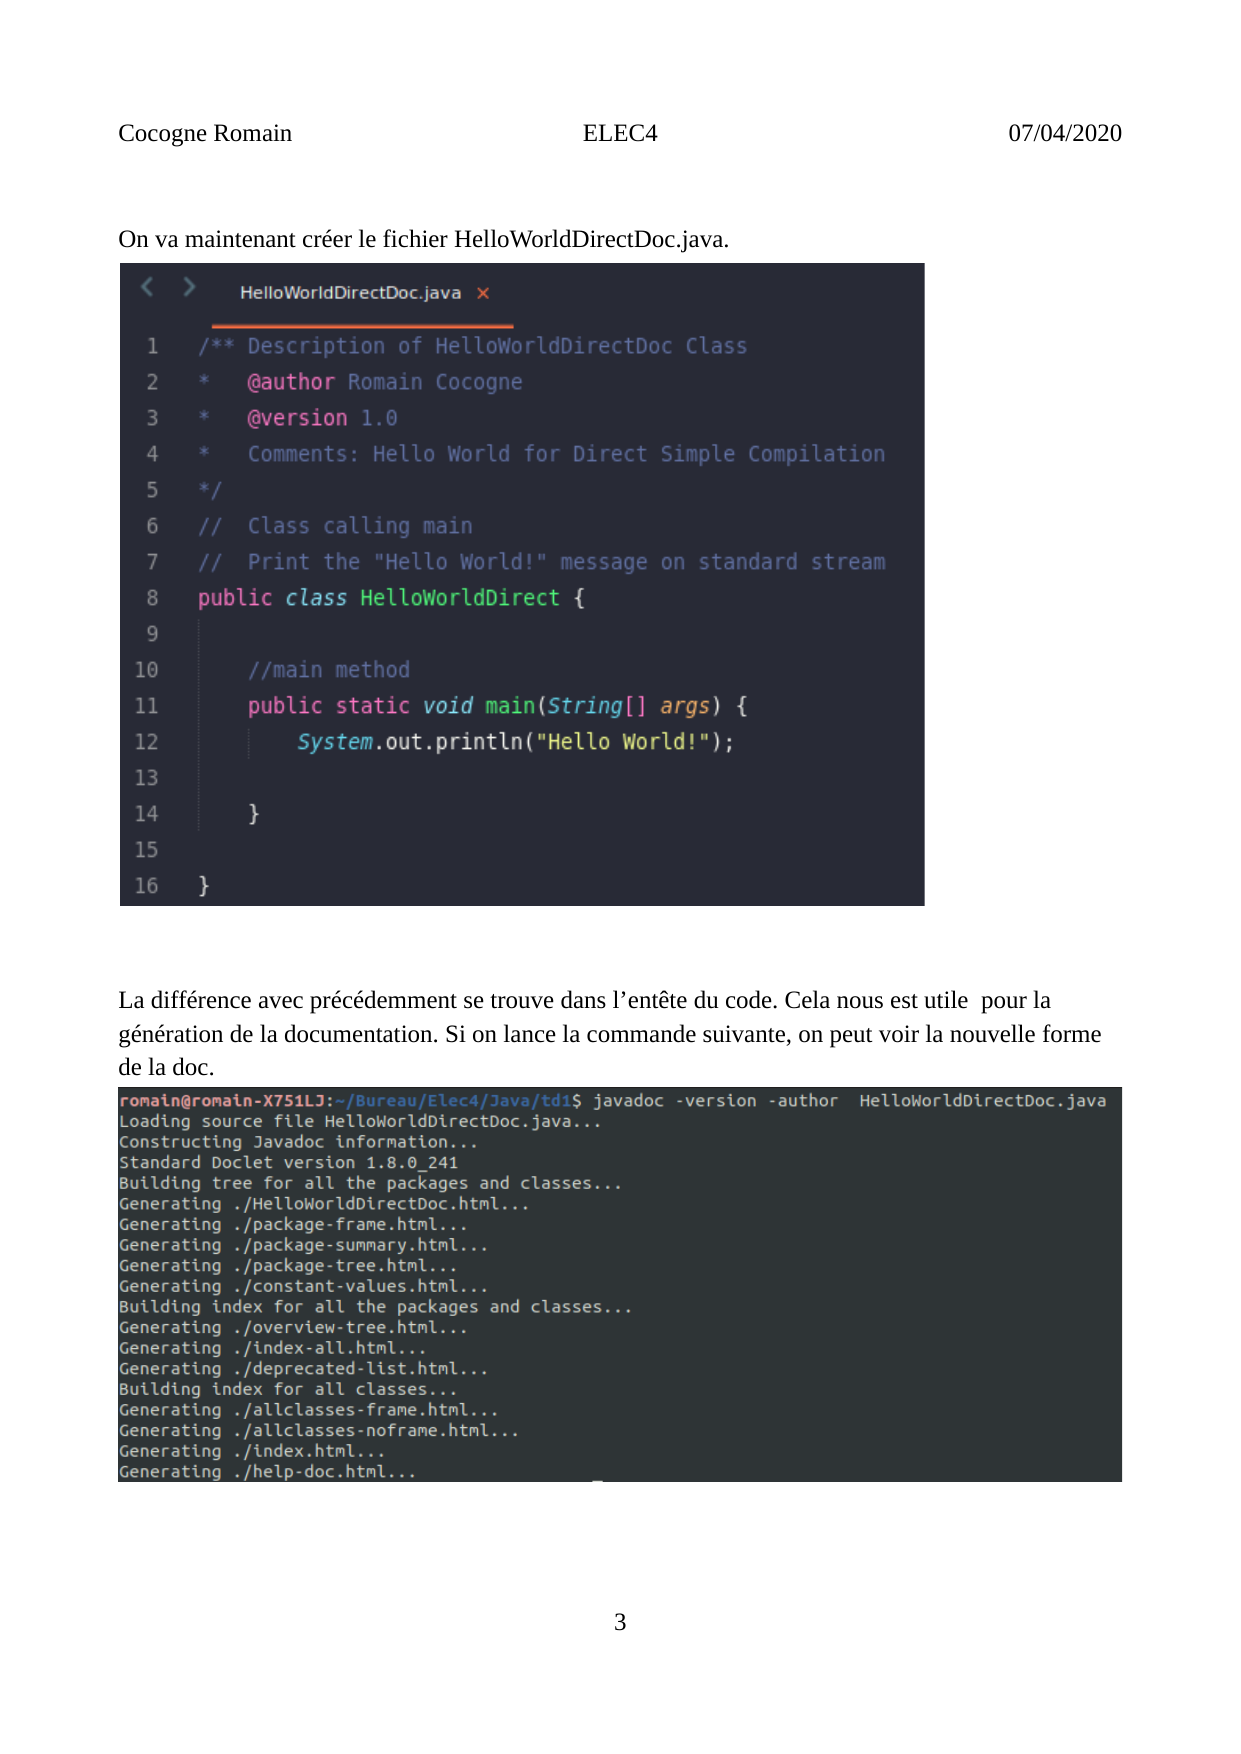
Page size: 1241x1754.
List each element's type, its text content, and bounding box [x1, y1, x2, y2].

text On va maintenant créer le fichier HelloWorldDirectDoc.java. [118, 224, 1122, 253]
picture [118, 1087, 1123, 1482]
text La différence avec précédemment se trouve dans l’entête du code. Cela nous est utile pour la génération de la documentation. Si on lance la commande suivante, on peut voir la nouvelle forme de la doc. [118, 986, 1122, 1080]
picture [120, 263, 925, 906]
